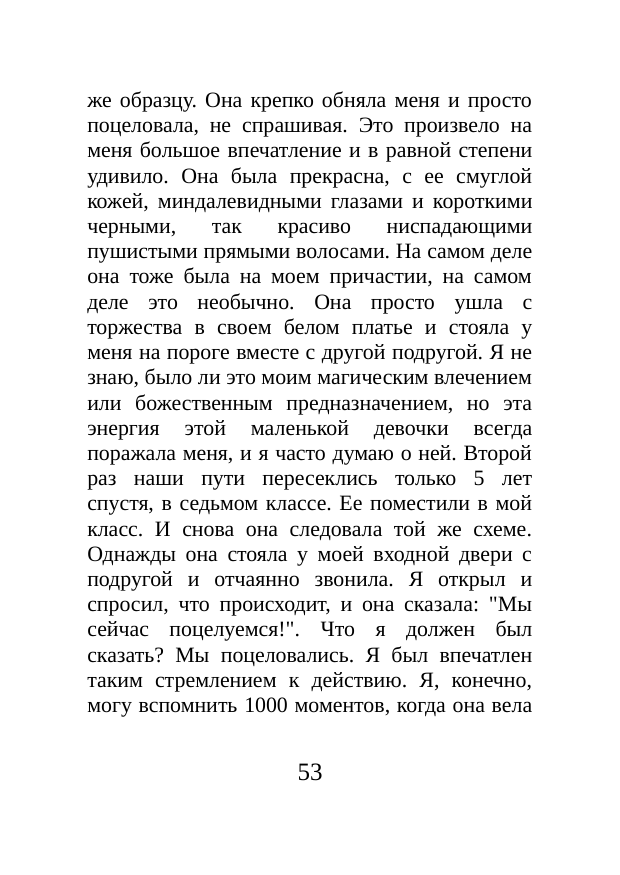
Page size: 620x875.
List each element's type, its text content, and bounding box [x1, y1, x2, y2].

text же образцу. Она крепко обняла меня и просто поцеловала, не спрашивая. Это произвело на меня большое впечатление и в равной степени удивило. Она была прекрасна, с ее смуглой кожей, миндалевидными глазами и короткими черными, так красиво ниспадающими пушистыми прямыми волосами. На самом деле она тоже была на моем причастии, на самом деле это необычно. Она просто ушла с торжества в своем белом платье и стояла у меня на пороге вместе с другой подругой. Я не знаю, было ли это моим магическим влечением или божественным предназначением, но эта энергия этой маленькой девочки всегда поражала меня, и я часто думаю о ней. Второй раз наши пути пересеклись только 5 лет спустя, в седьмом классе. Ее поместили в мой класс. И снова она следовала той же схеме. Однажды она стояла у моей входной двери с подругой и отчаянно звонила. Я открыл и спросил, что происходит, и она сказала: "Мы сейчас поцелуемся!". Что я должен был сказать? Мы поцеловались. Я был впечатлен таким стремлением к действию. Я, конечно, могу вспомнить 1000 моментов, когда она вела [87, 87, 532, 717]
